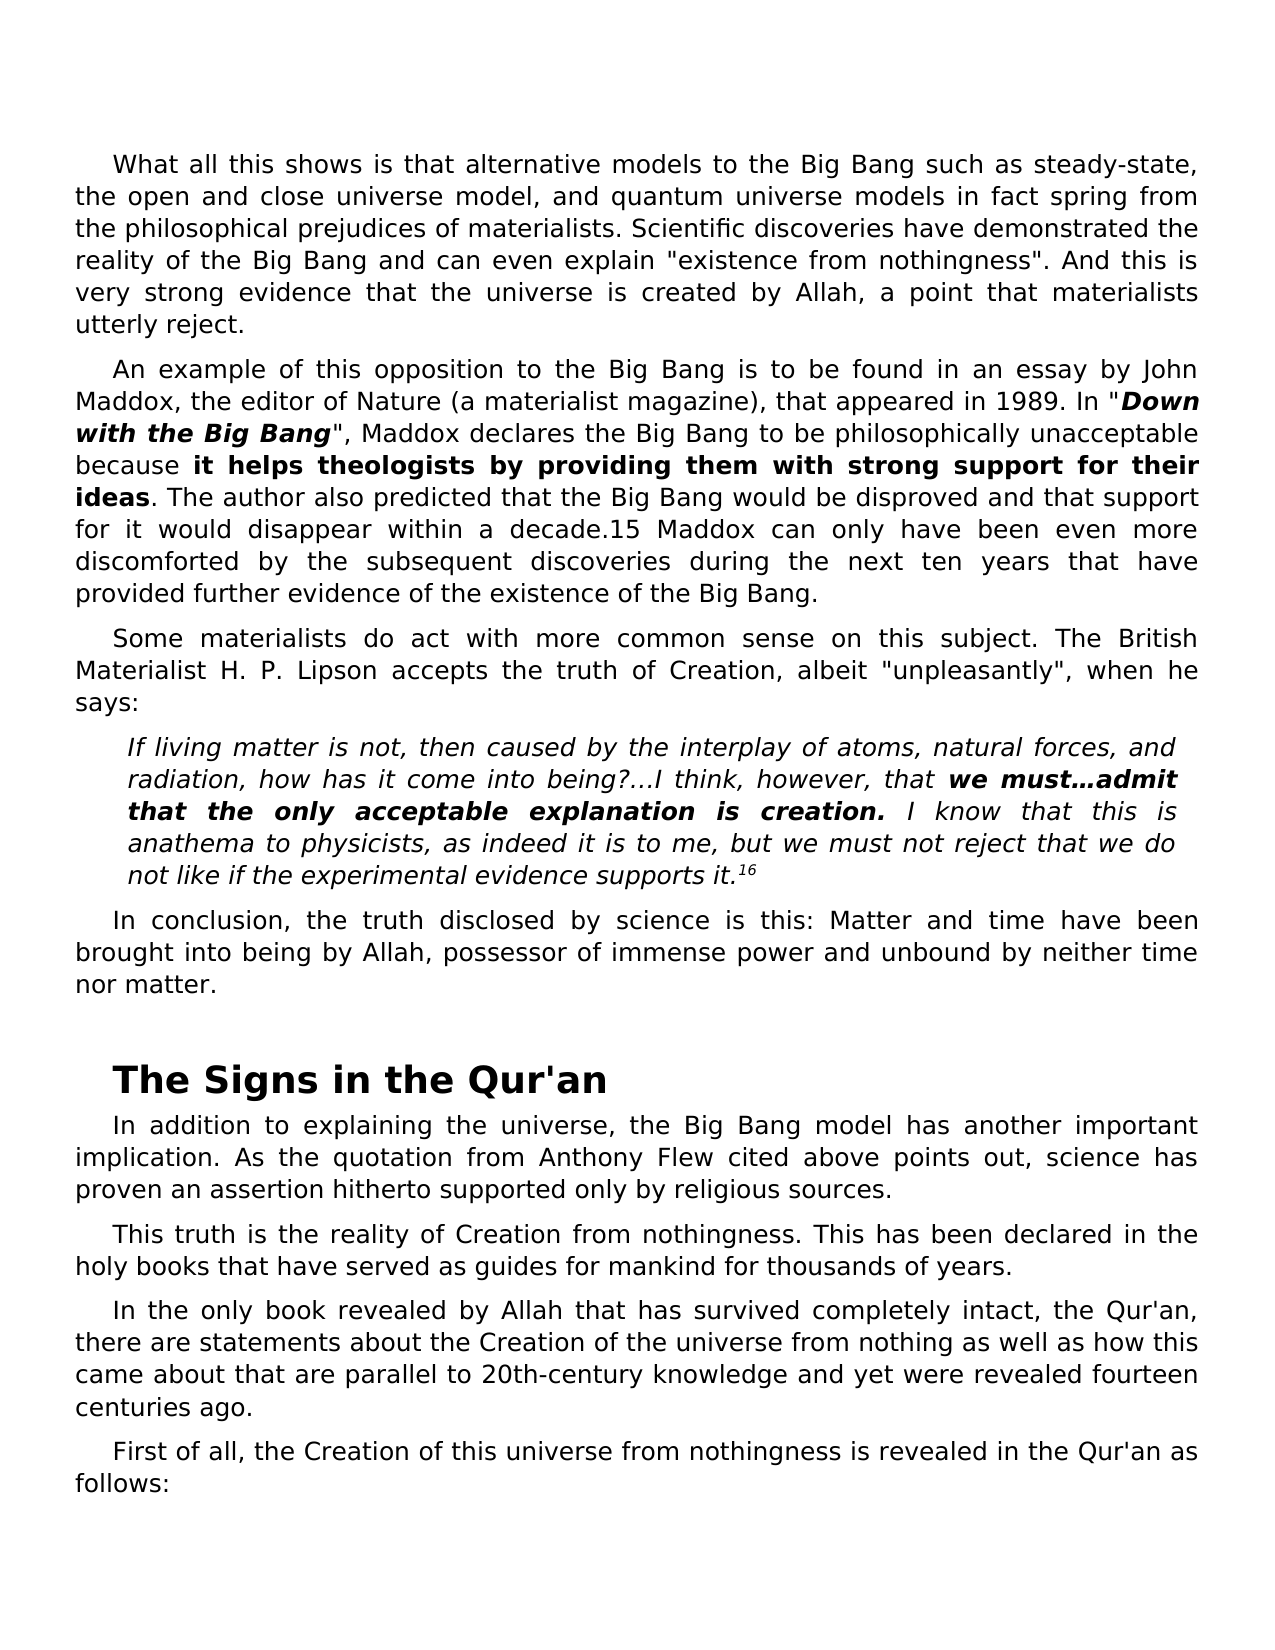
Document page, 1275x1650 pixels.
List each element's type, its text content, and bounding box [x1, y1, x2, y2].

text If living matter is not, then caused by the interplay of atoms, natural forces, and radiation, how has it come into being?…I think, however, that we must…admit that the only acceptable explanation is creation. I know that this is anathema to physicists, as indeed it is to me, but we must not reject that we do not like if the experimental evidence supports it.16 [127, 733, 1177, 890]
text Some materialists do act with more common sense on this subject. The British Materialist H. P. Lipson accepts the truth of Creation, albeit "unpleasantly", when he says: [75, 624, 1200, 717]
text In conclusion, the truth disclosed by science is this: Matter and time have been brought into being by Allah, possessor of immense power and unbound by neither time nor matter. [75, 906, 1200, 999]
text First of all, the Creation of this universe from nothingness is revealed in the Qur'an as follows: [75, 1437, 1200, 1499]
text An example of this opposition to the Big Bang is to be found in an essay by John Maddox, the editor of Nature (a materialist magazine), that appeared in 1989. In "Down with the Big Bang", Maddox declares the Big Bang to be philosophically unacceptable because it helps theologists by providing them with strong support for their ideas. The author also predicted that the Big Bang would be disproved and that support for it would disappear within a decade.15 Maddox can only have been even more discomforted by the subsequent discoveries during the next ten years that have provided further evidence of the existence of the Big Bang. [75, 355, 1200, 609]
subtitle The Signs in the Qur'an [112, 1059, 1200, 1103]
text In the only book revealed by Allah that has survived completely intact, the Qur'an, there are statements about the Creation of the universe from nothing as well as how this came about that are parallel to 20th-century knowledge and yet were revealed fourteen centuries ago. [75, 1297, 1200, 1422]
text What all this shows is that alternative models to the Big Bang such as steady-state, the open and close universe model, and quantum universe models in fact spring from the philosophical prejudices of materialists. Scientific discoveries have demonstrated the reality of the Big Bang and can even explain "existence from nothingness". And this is very strong evidence that the universe is created by Allah, a point that materialists utterly reject. [75, 150, 1200, 339]
text In addition to explaining the universe, the Big Bang model has another important implication. As the quotation from Anthony Flew cited above points out, science has proven an assertion hitherto supported only by religious sources. [75, 1111, 1200, 1204]
text This truth is the reality of Creation from nothingness. This has been declared in the holy books that have served as guides for mankind for thousands of years. [75, 1220, 1200, 1281]
